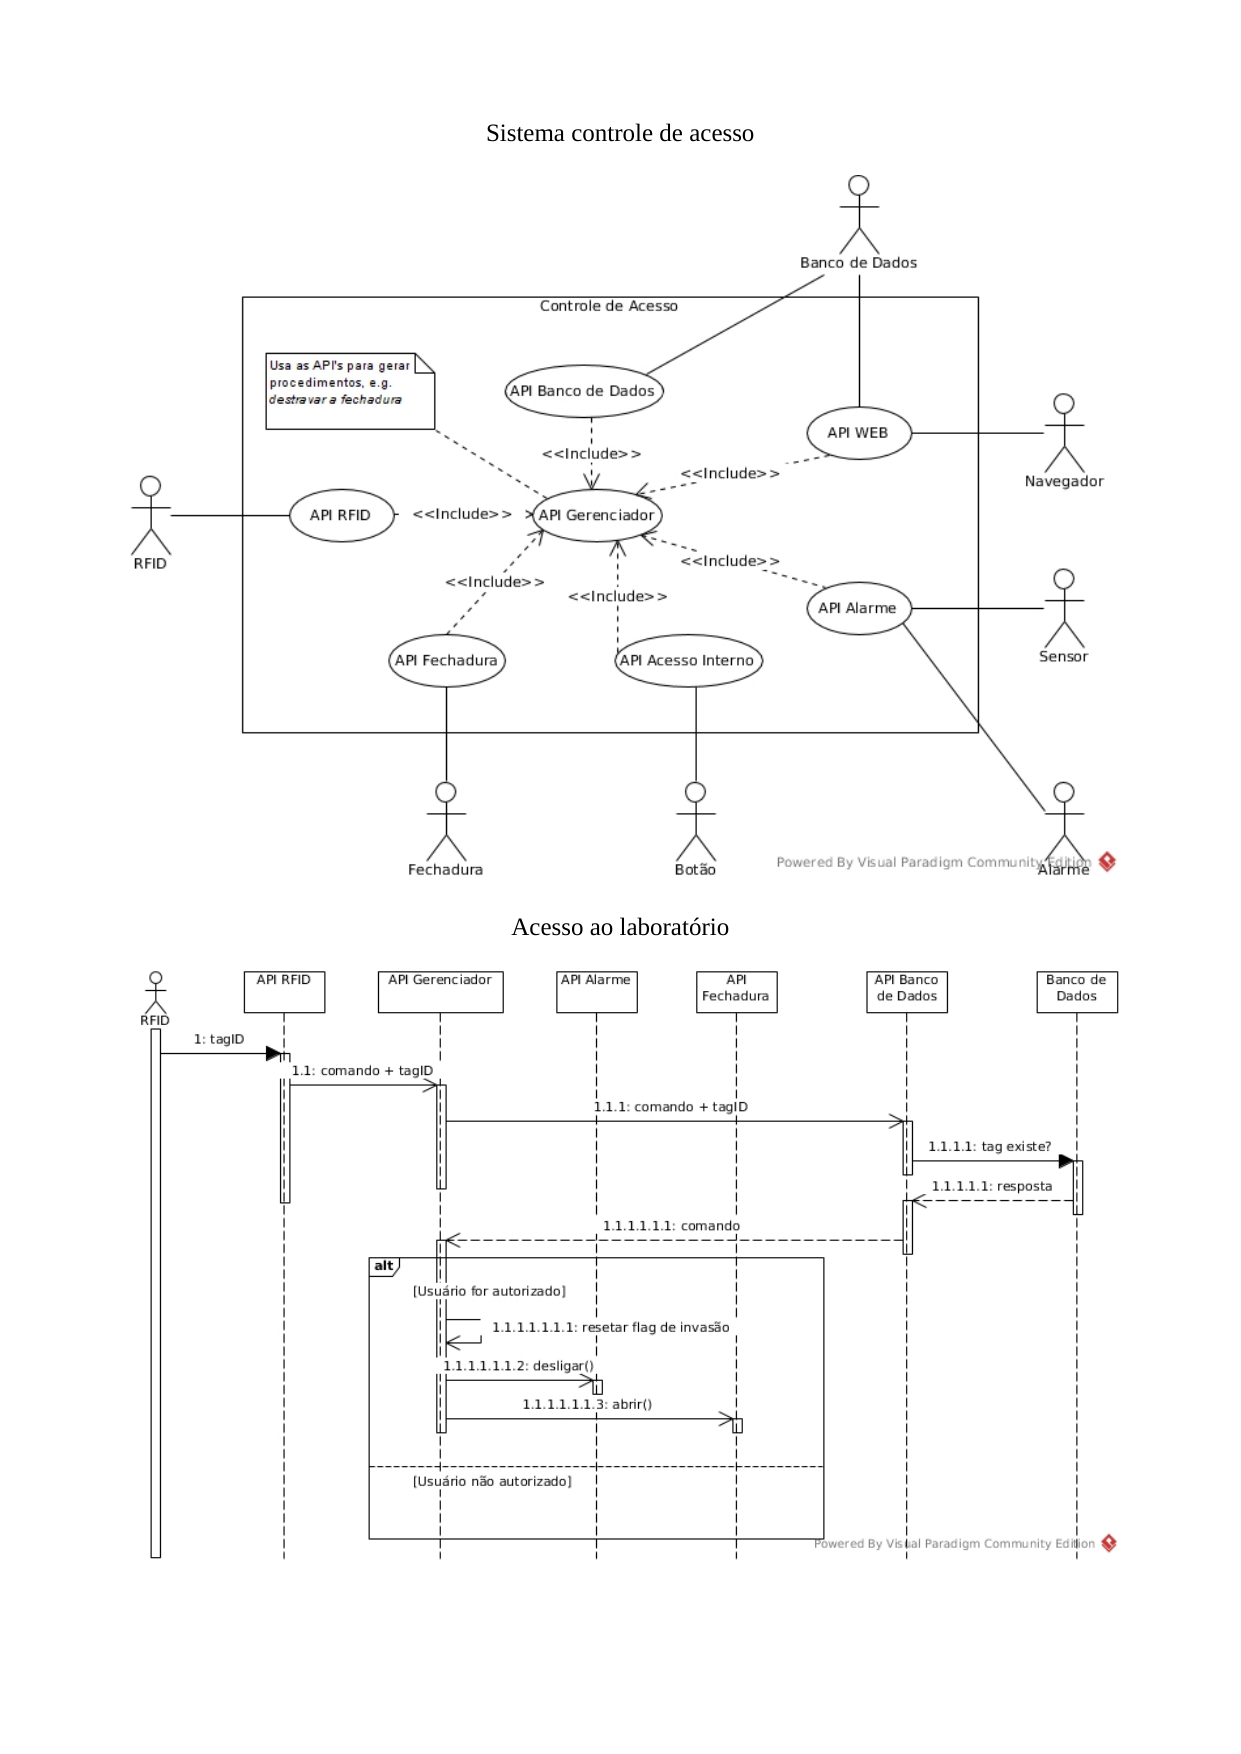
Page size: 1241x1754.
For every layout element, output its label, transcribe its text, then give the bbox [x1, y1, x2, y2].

text Sistema controle de acesso [118, 118, 1122, 147]
picture [118, 969, 1123, 1563]
text Acesso ao laboratório [118, 912, 1122, 941]
picture [118, 175, 1123, 884]
